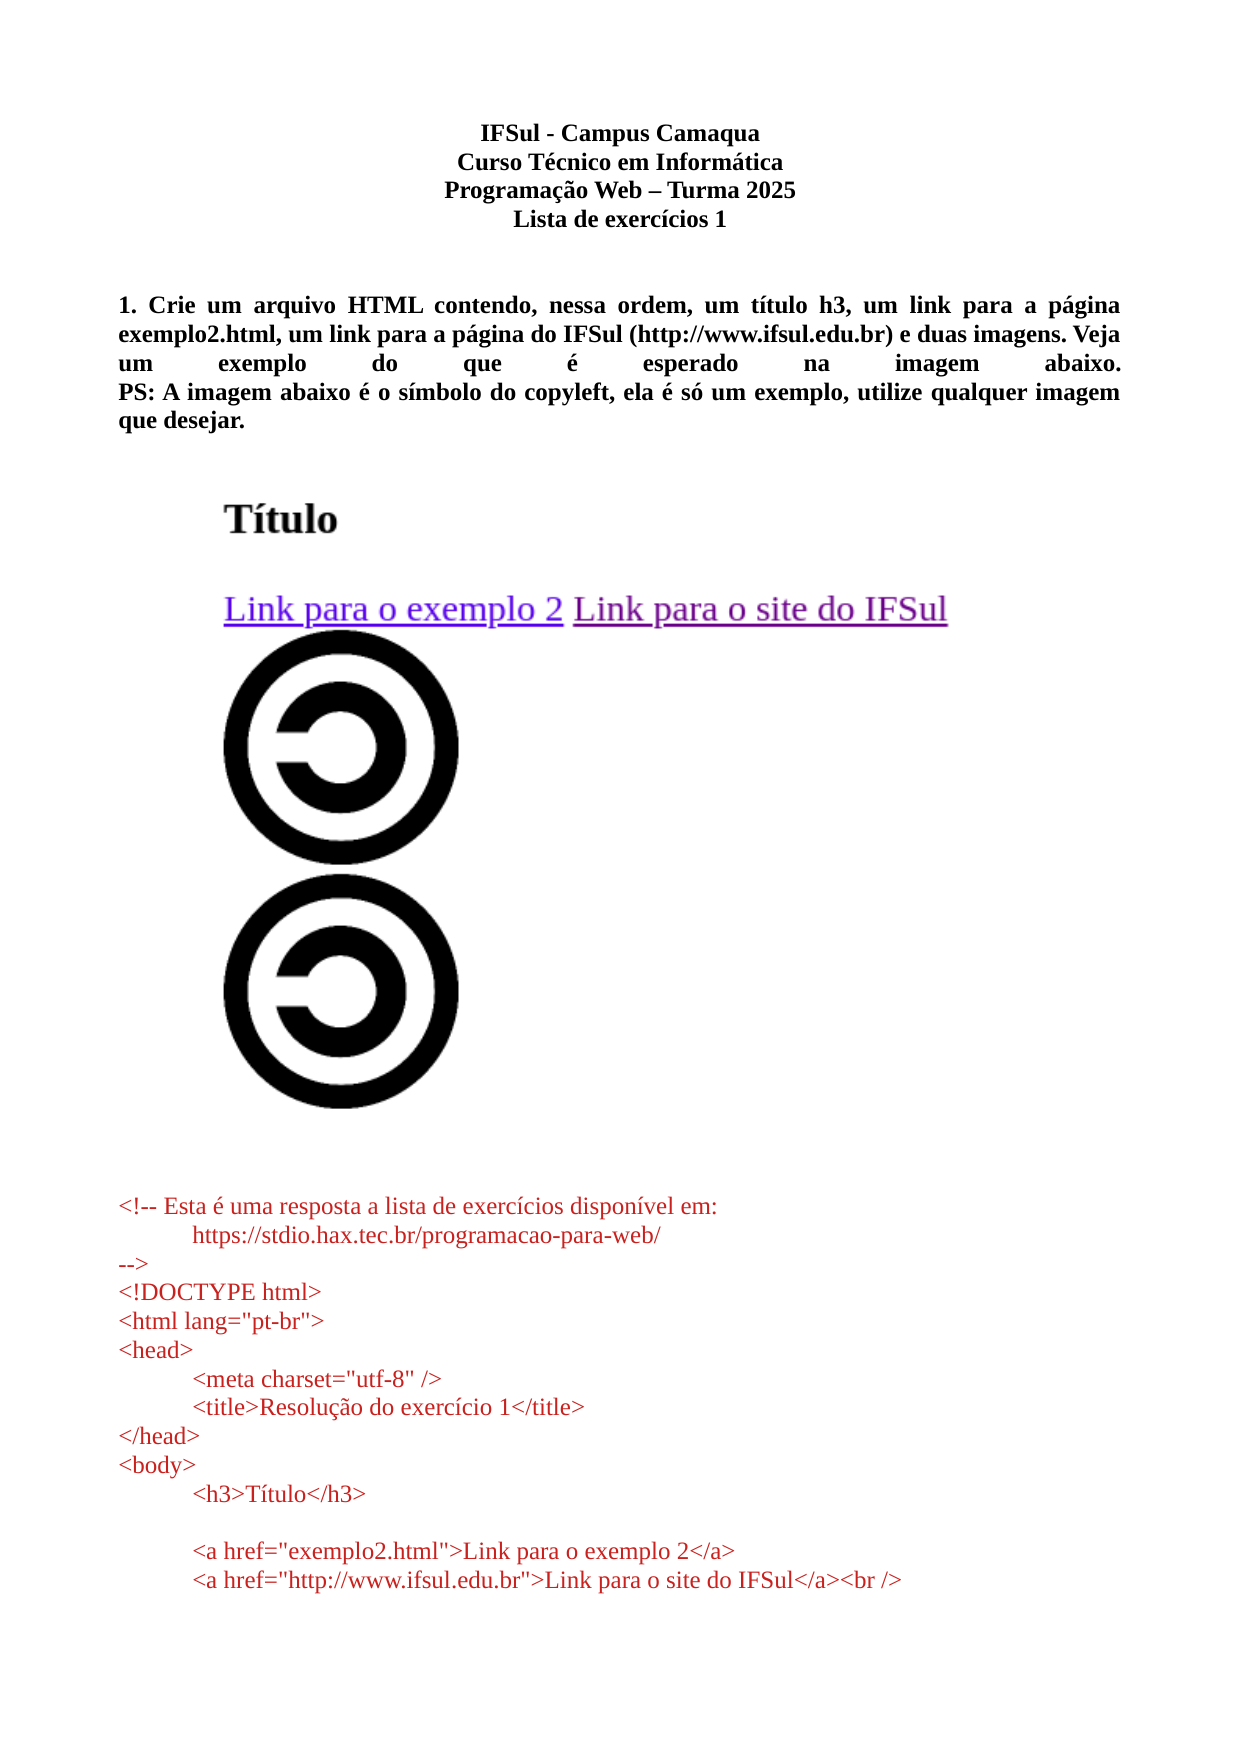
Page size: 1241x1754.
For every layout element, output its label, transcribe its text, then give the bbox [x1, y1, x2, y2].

text <!DOCTYPE html> [118, 1277, 1122, 1306]
text IFSul - Campus Camaqua [118, 118, 1122, 147]
text <title>Resolução do exercício 1</title> [118, 1392, 1122, 1421]
text 1. Crie um arquivo HTML contendo, nessa ordem, um título h3, um link para a página exemplo2.html, um link para a página do IFSul (http://www.ifsul.edu.br) e duas imagens. Veja um exemplo do que é esperado na imagem abaixo. PS: A imagem abaixo é o símbolo do copyleft, ela é só um exemplo, utilize qualquer imagem que desejar. [118, 291, 1122, 434]
text Lista de exercícios 1 [118, 204, 1122, 233]
text <meta charset="utf-8" /> [118, 1364, 1122, 1392]
text <a href="exemplo2.html">Link para o exemplo 2</a> [118, 1536, 1122, 1565]
text </head> [118, 1421, 1122, 1450]
picture [213, 466, 1027, 1134]
text Curso Técnico em Informática [118, 147, 1122, 176]
text <a href="http://www.ifsul.edu.br">Link para o site do IFSul</a><br /> [118, 1565, 1122, 1594]
text --> [118, 1249, 1122, 1277]
text <head> [118, 1335, 1122, 1364]
text <h3>Título</h3> [118, 1479, 1122, 1507]
text <html lang="pt-br"> [118, 1306, 1122, 1335]
text Programação Web – Turma 2025 [118, 176, 1122, 204]
text <body> [118, 1450, 1122, 1479]
text <!-- Esta é uma resposta a lista de exercícios disponível em: [118, 1191, 1122, 1220]
text https://stdio.hax.tec.br/programacao-para-web/ [118, 1220, 1122, 1249]
